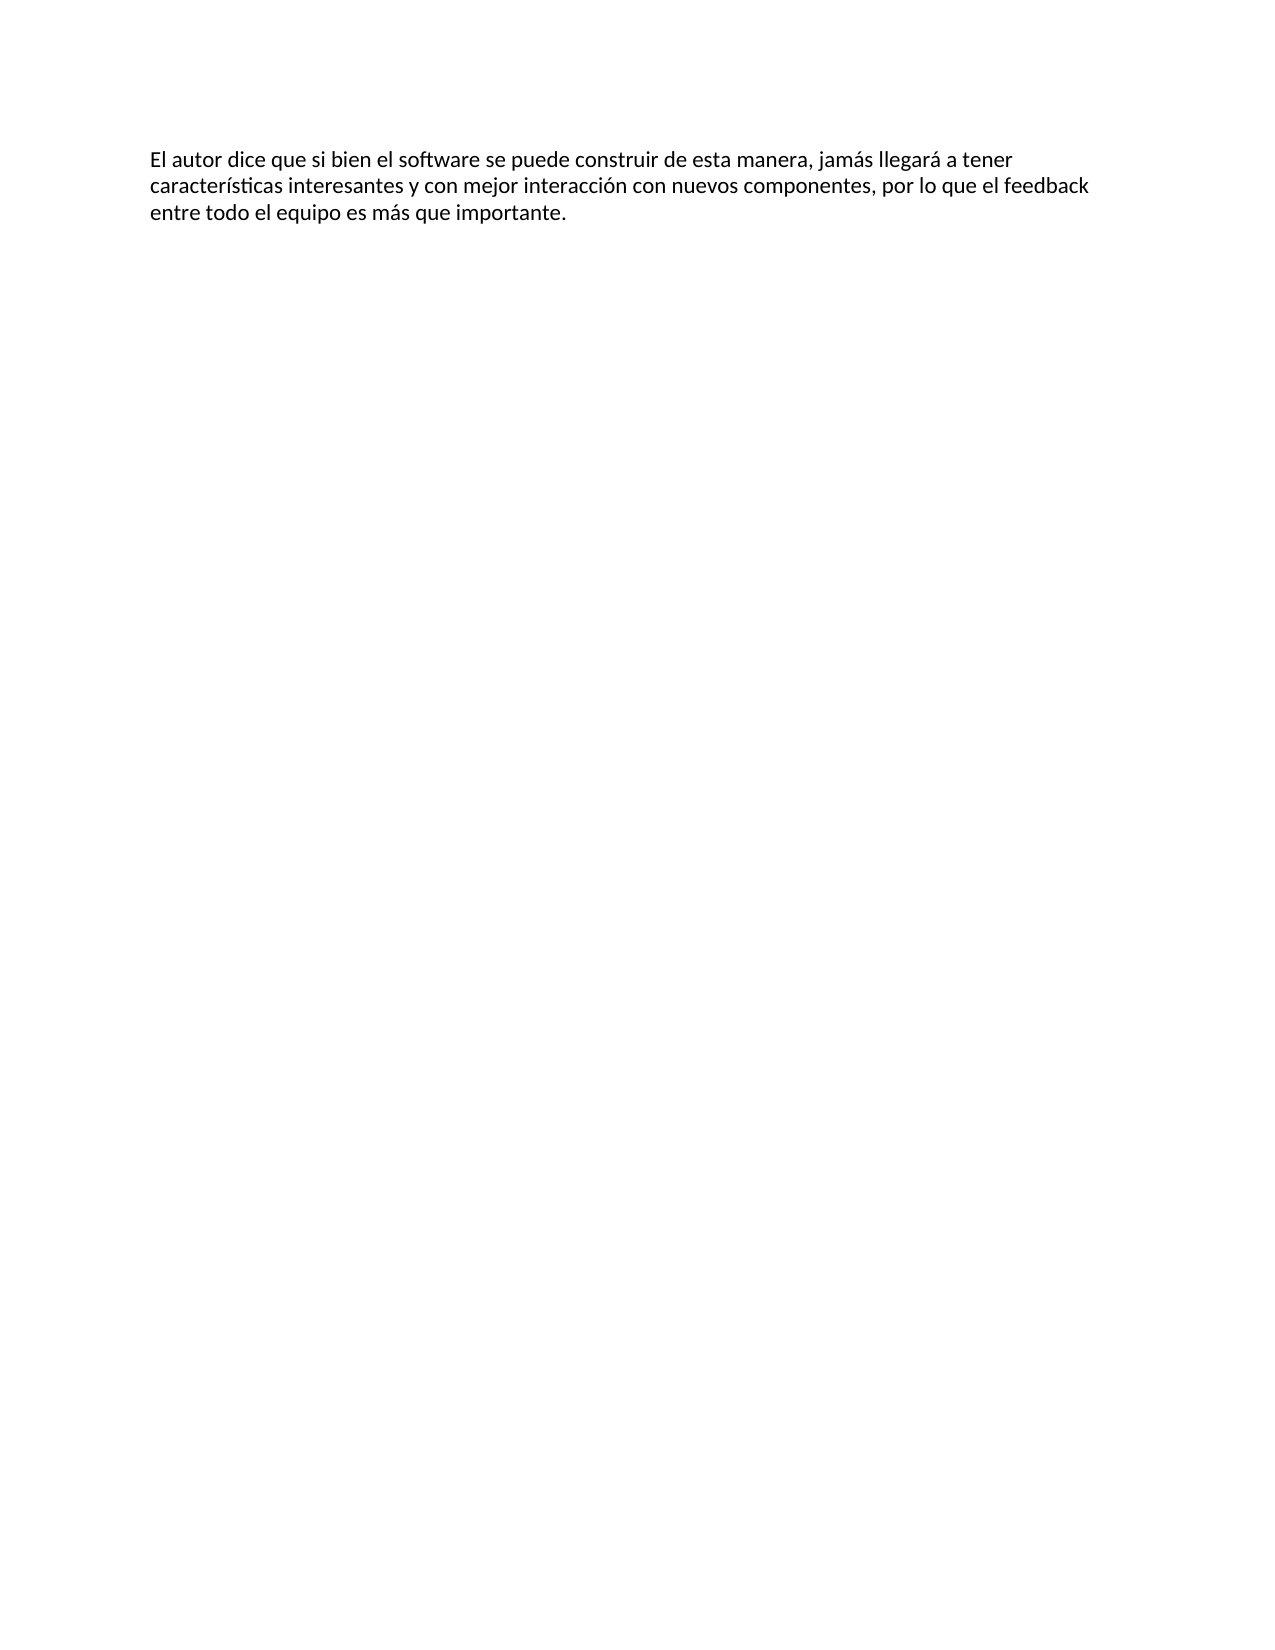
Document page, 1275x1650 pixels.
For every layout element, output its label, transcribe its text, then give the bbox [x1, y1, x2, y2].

text El autor dice que si bien el software se puede construir de esta manera, jamás llegará a tener características interesantes y con mejor interacción con nuevos componentes, por lo que el feedback entre todo el equipo es más que importante. [150, 150, 1125, 226]
